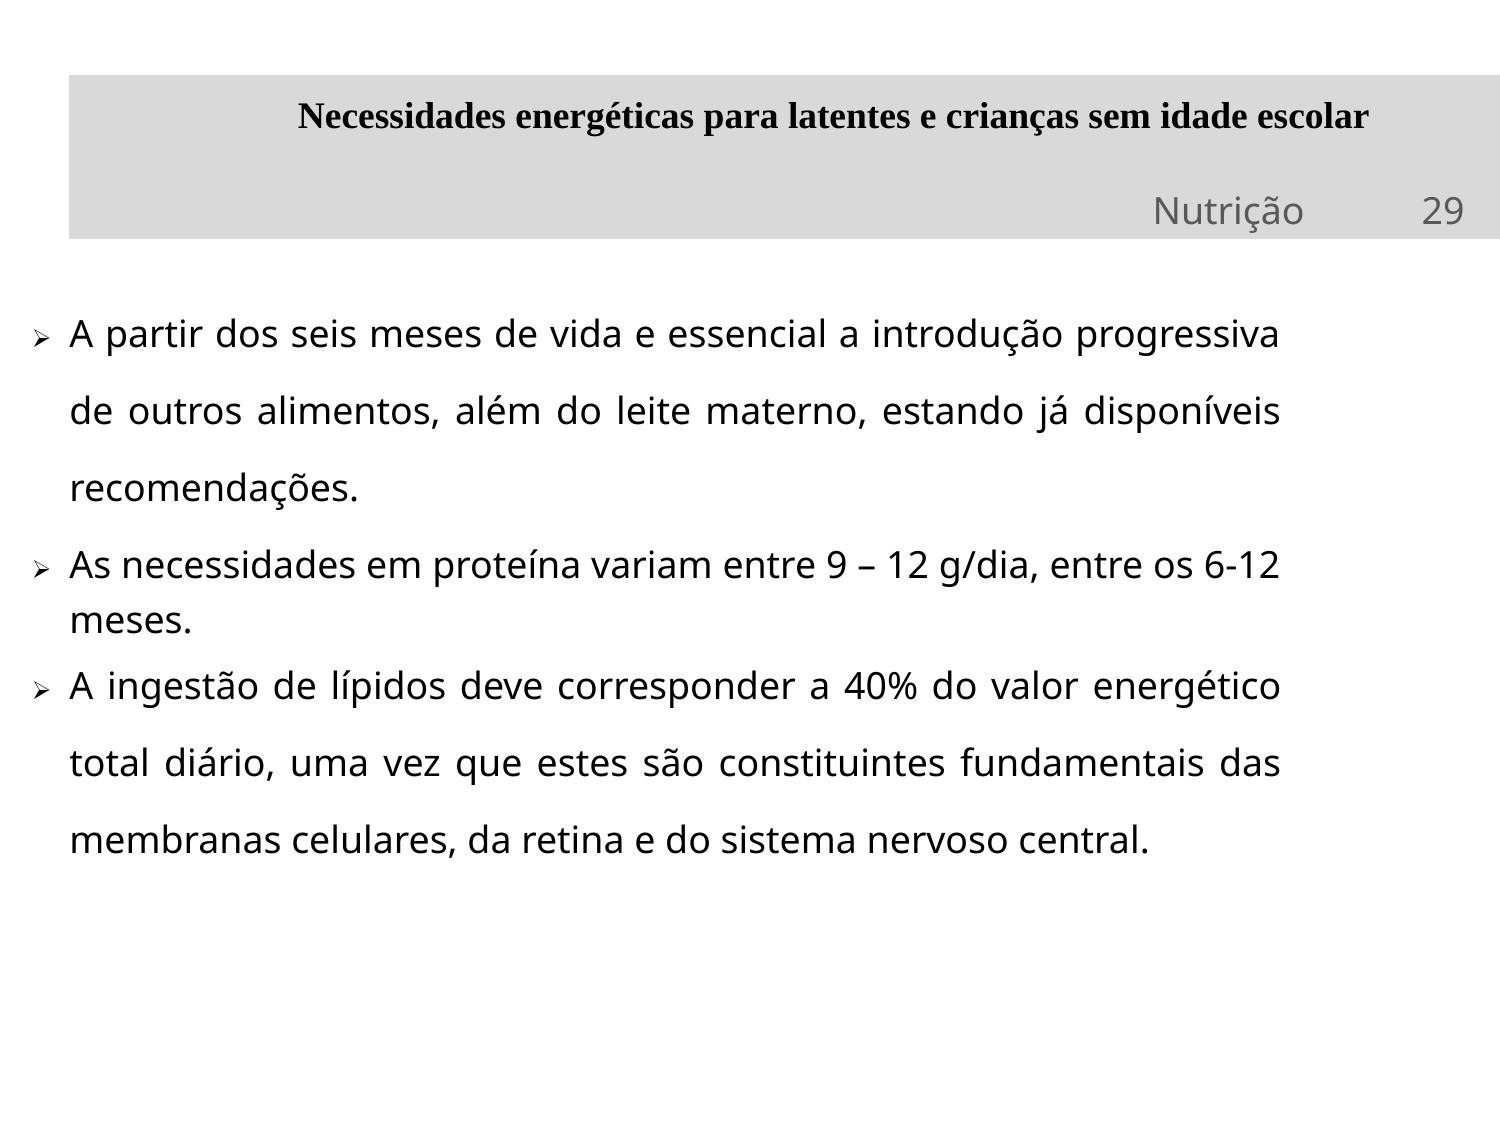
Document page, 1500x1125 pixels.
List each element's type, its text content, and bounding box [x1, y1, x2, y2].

list A ingestão de lípidos deve corresponder a 40% do valor energético total diário, uma vez que estes são constituintes fundamentais das membranas celulares, da retina e do sistema nervoso central. [32, 660, 1282, 865]
list A partir dos seis meses de vida e essencial a introdução progressiva de outros alimentos, além do leite materno, estando já disponíveis recomendações. [32, 307, 1282, 512]
list As necessidades em proteína variam entre 9 – 12 g/dia, entre os 6-12 meses. [32, 538, 1282, 644]
